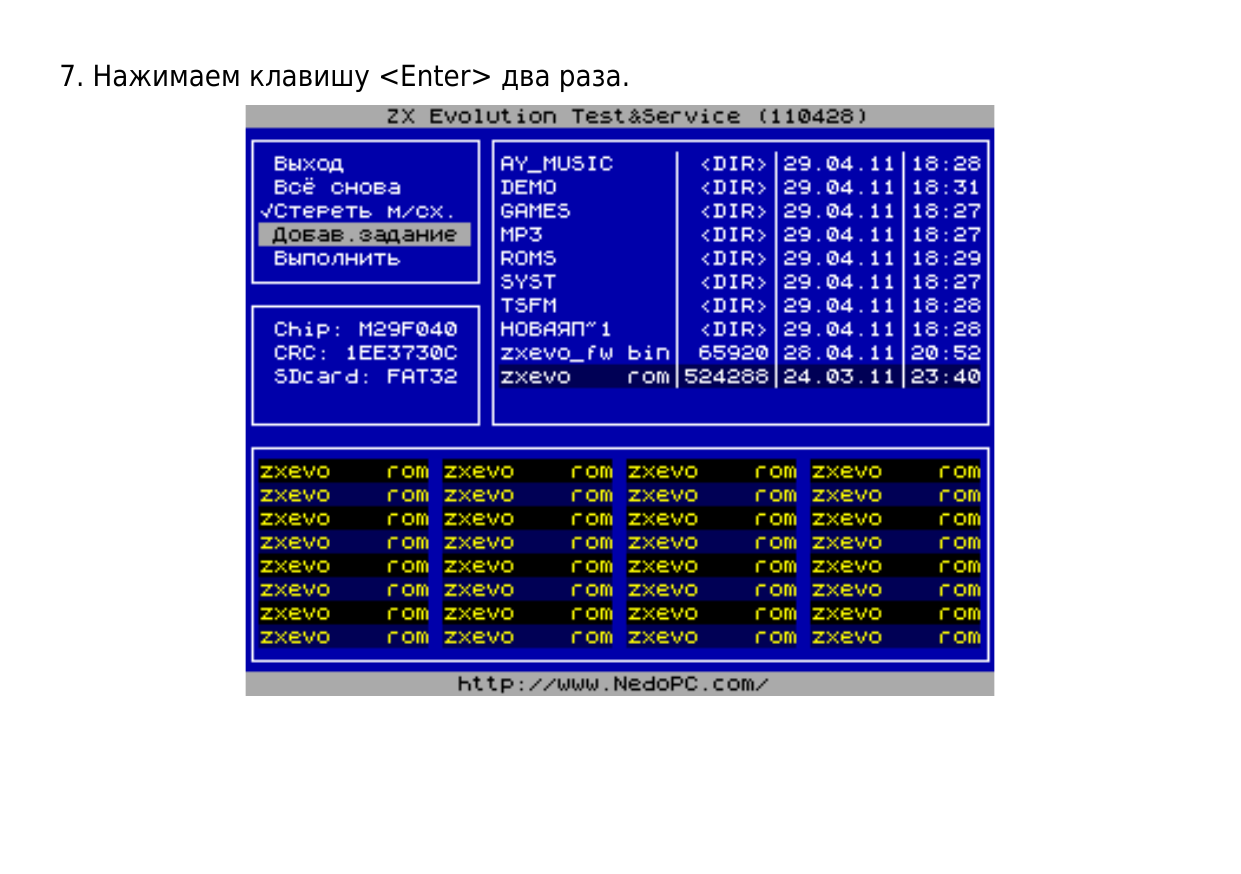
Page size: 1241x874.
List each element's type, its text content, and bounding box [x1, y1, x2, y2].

text 7. Нажимаем клавишу <Enter> два раза. [59, 59, 1181, 93]
picture [245, 105, 995, 696]
